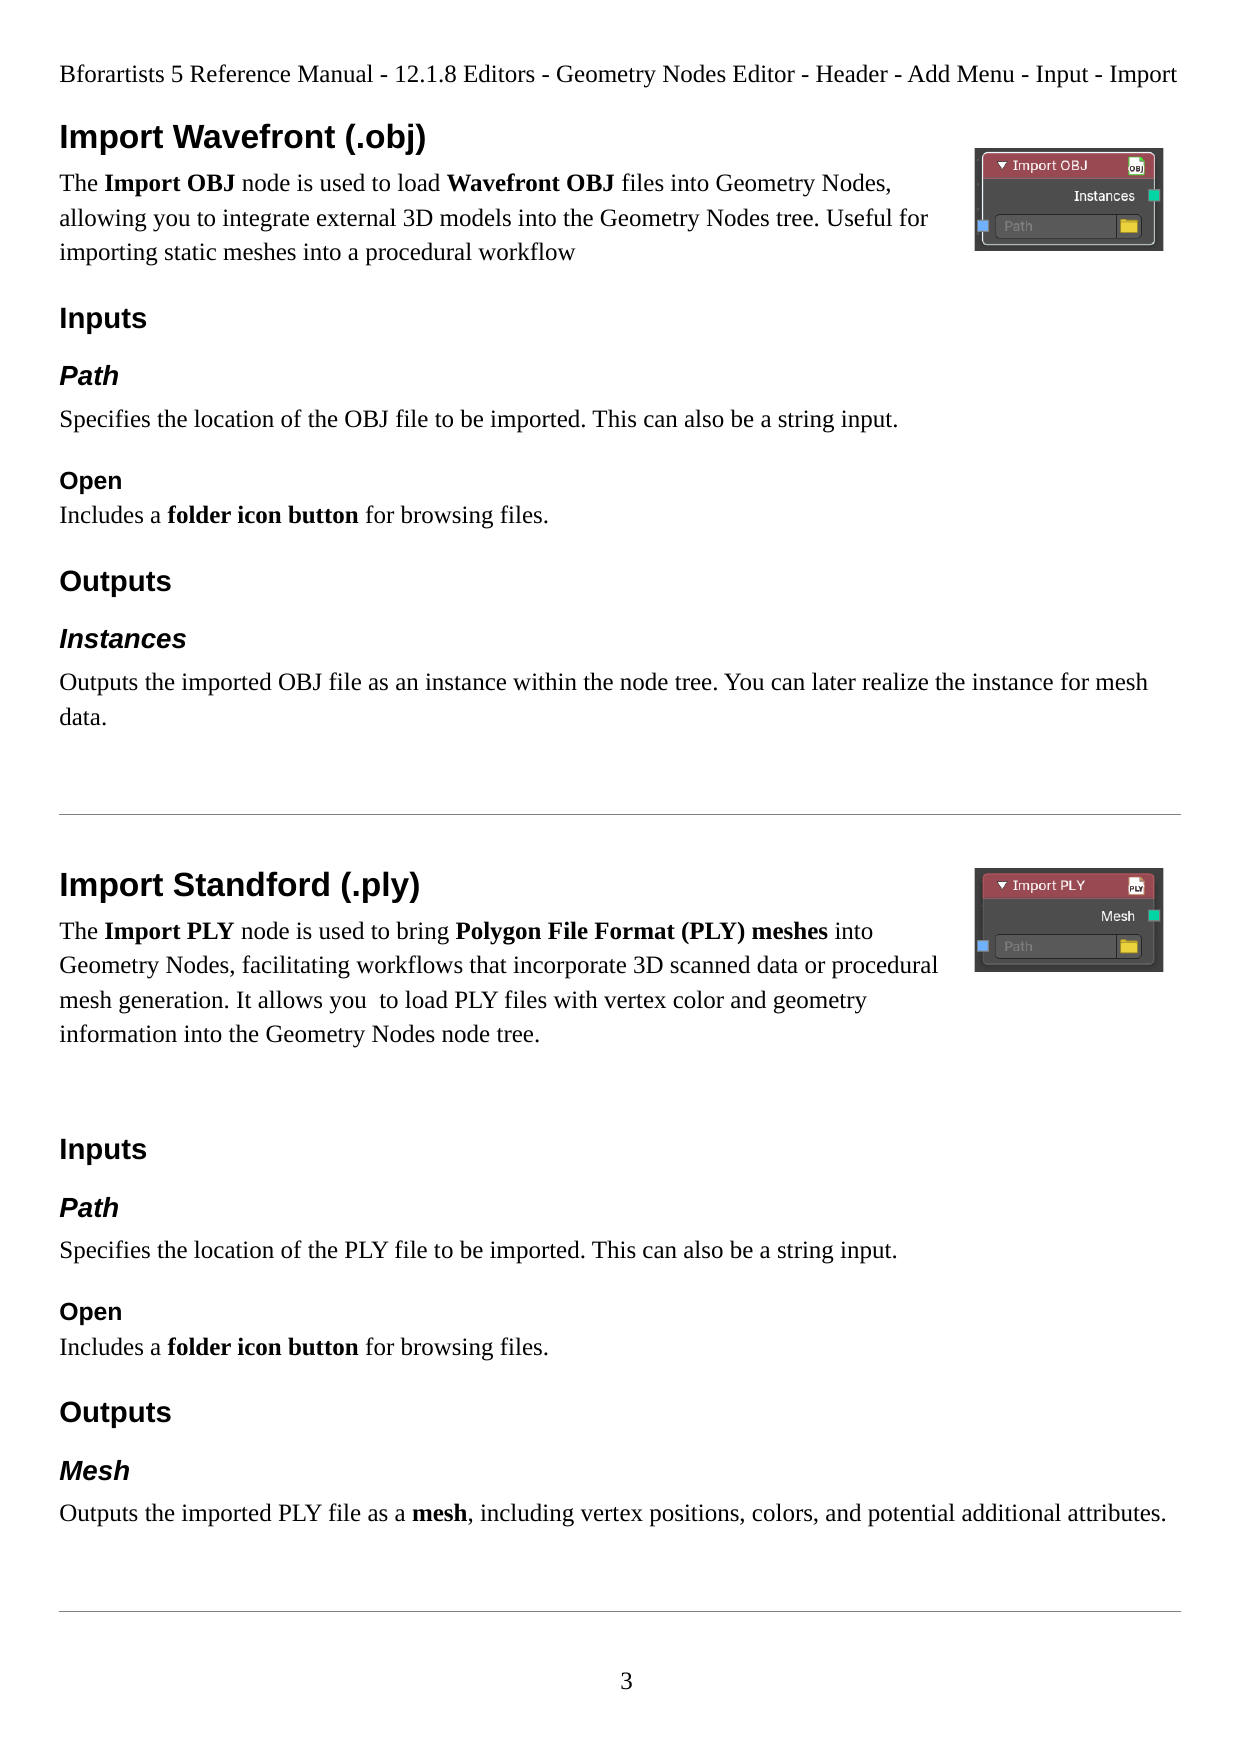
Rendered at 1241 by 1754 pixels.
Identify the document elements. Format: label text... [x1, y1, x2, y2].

subtitle Open [59, 1297, 1181, 1325]
subtitle Instances [59, 623, 1181, 655]
subtitle Path [59, 1191, 1181, 1223]
text The Import PLY node is used to bring Polygon File Format (PLY) meshes into Geometry Nodes, facilitating workflows that incorporate 3D scanned data or procedural mesh generation. It allows you to load PLY files with vertex color and geometry information into the Geometry Nodes node tree. [59, 916, 1181, 1048]
text Specifies the location of the OBJ file to be imported. This can also be a string input. [59, 404, 1181, 433]
subtitle Open [59, 466, 1181, 494]
text Specifies the location of the PLY file to be imported. This can also be a string input. [59, 1235, 1181, 1264]
subtitle Inputs [59, 1132, 1181, 1166]
subtitle Import Standford (.ply) [59, 865, 1181, 903]
text Includes a folder icon button for browsing files. [59, 1332, 1181, 1360]
subtitle Outputs [59, 564, 1181, 598]
picture [974, 868, 1164, 972]
subtitle Path [59, 360, 1181, 392]
subtitle Inputs [59, 301, 1181, 335]
subtitle Import Wavefront (.obj) [59, 117, 1181, 156]
text Outputs the imported PLY file as a mesh, including vertex positions, colors, and potential additional attributes. [59, 1498, 1181, 1527]
text Outputs the imported OBJ file as an instance within the node tree. You can later realize the instance for mesh data. [59, 667, 1181, 731]
text The Import OBJ node is used to load Wavefront OBJ files into Geometry Nodes, allowing you to integrate external 3D models into the Geometry Nodes tree. Useful for importing static meshes into a procedural workflow [59, 168, 1181, 266]
text Includes a folder icon button for browsing files. [59, 501, 1181, 529]
picture [974, 148, 1164, 251]
subtitle Outputs [59, 1395, 1181, 1429]
subtitle Mesh [59, 1454, 1181, 1486]
